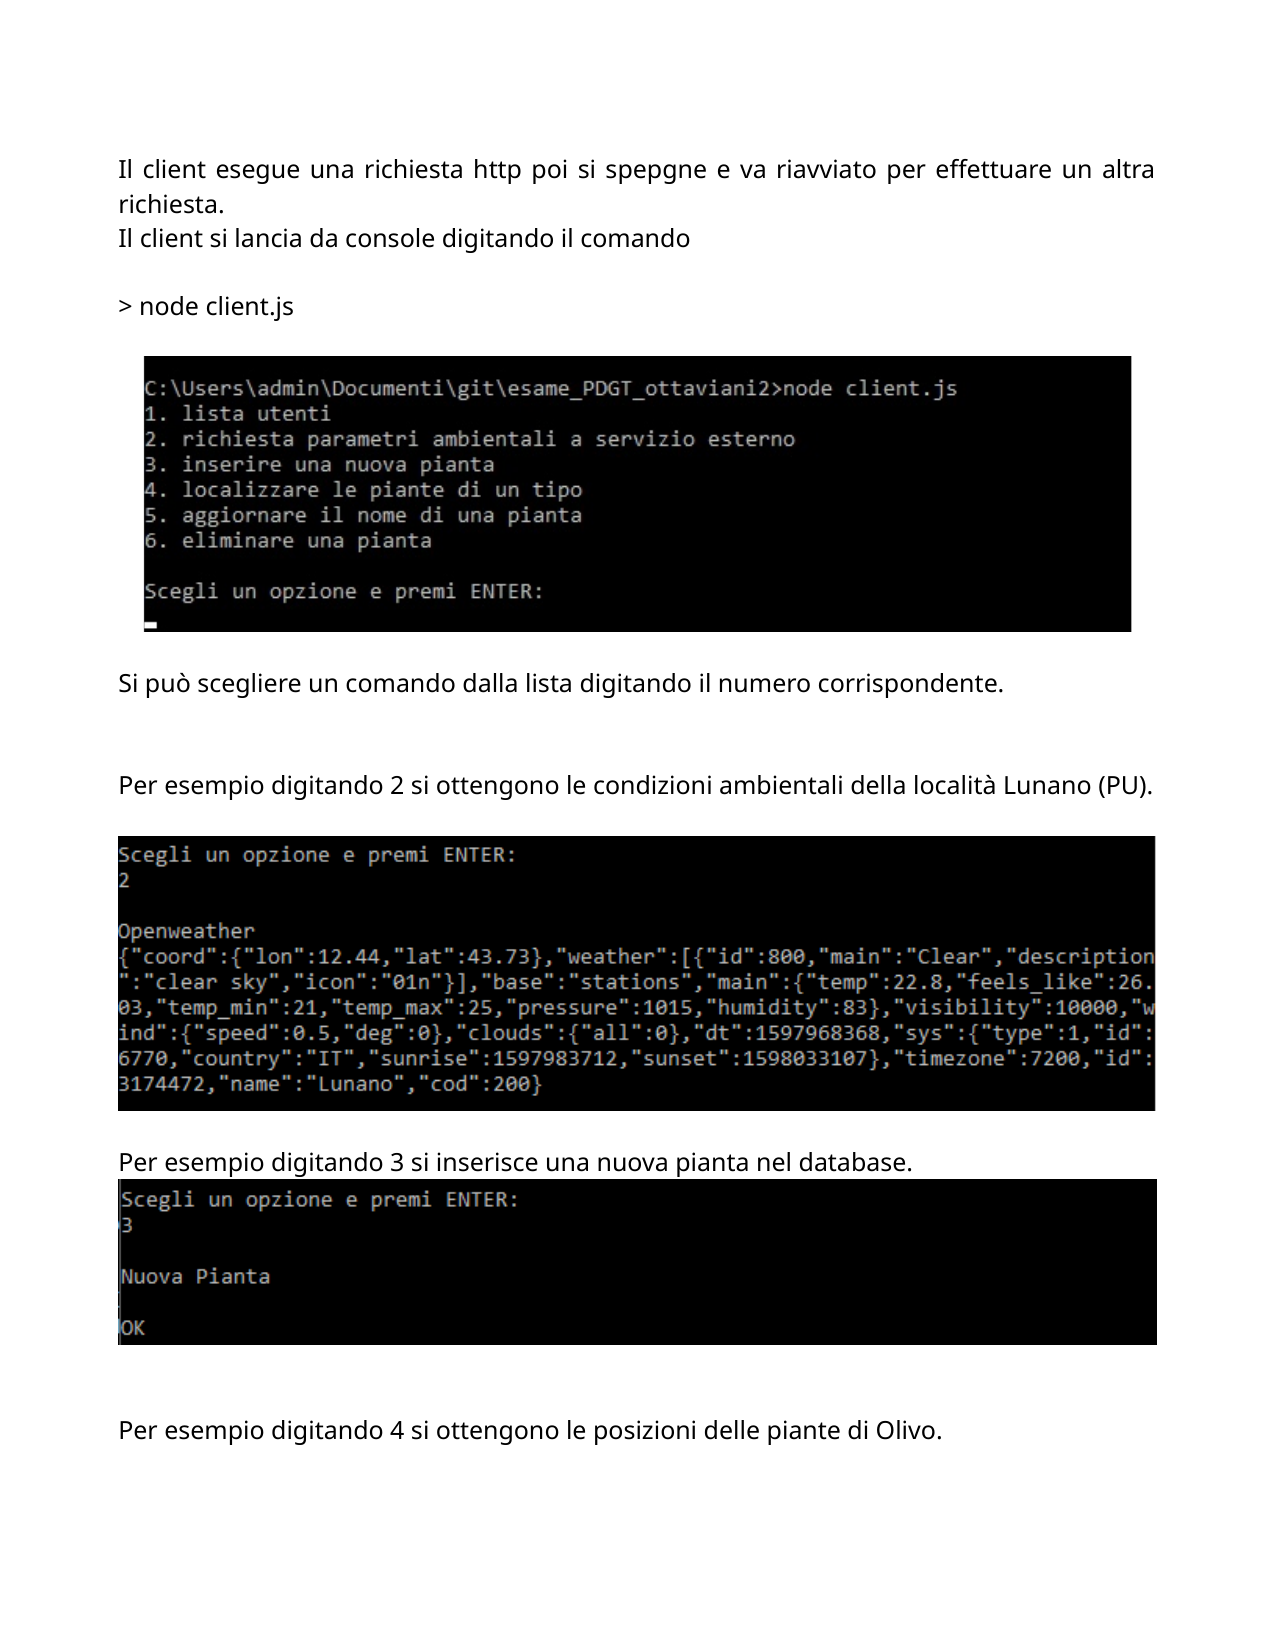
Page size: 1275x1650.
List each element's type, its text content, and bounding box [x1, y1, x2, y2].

text > node client.js [118, 288, 1157, 322]
text Per esempio digitando 3 si inserisce una nuova pianta nel database. [118, 1145, 1157, 1179]
text Il client esegue una richiesta http poi si spepgne e va riavviato per effettuare un altra richiesta. [118, 152, 1157, 220]
text Il client si lancia da console digitando il comando [118, 220, 1157, 254]
text Si può scegliere un comando dalla lista digitando il numero corrispondente. [118, 666, 1157, 700]
text Per esempio digitando 2 si ottengono le condizioni ambientali della località Lunano (PU). [118, 768, 1157, 802]
text Per esempio digitando 4 si ottengono le posizioni delle piante di Olivo. [118, 1413, 1157, 1447]
